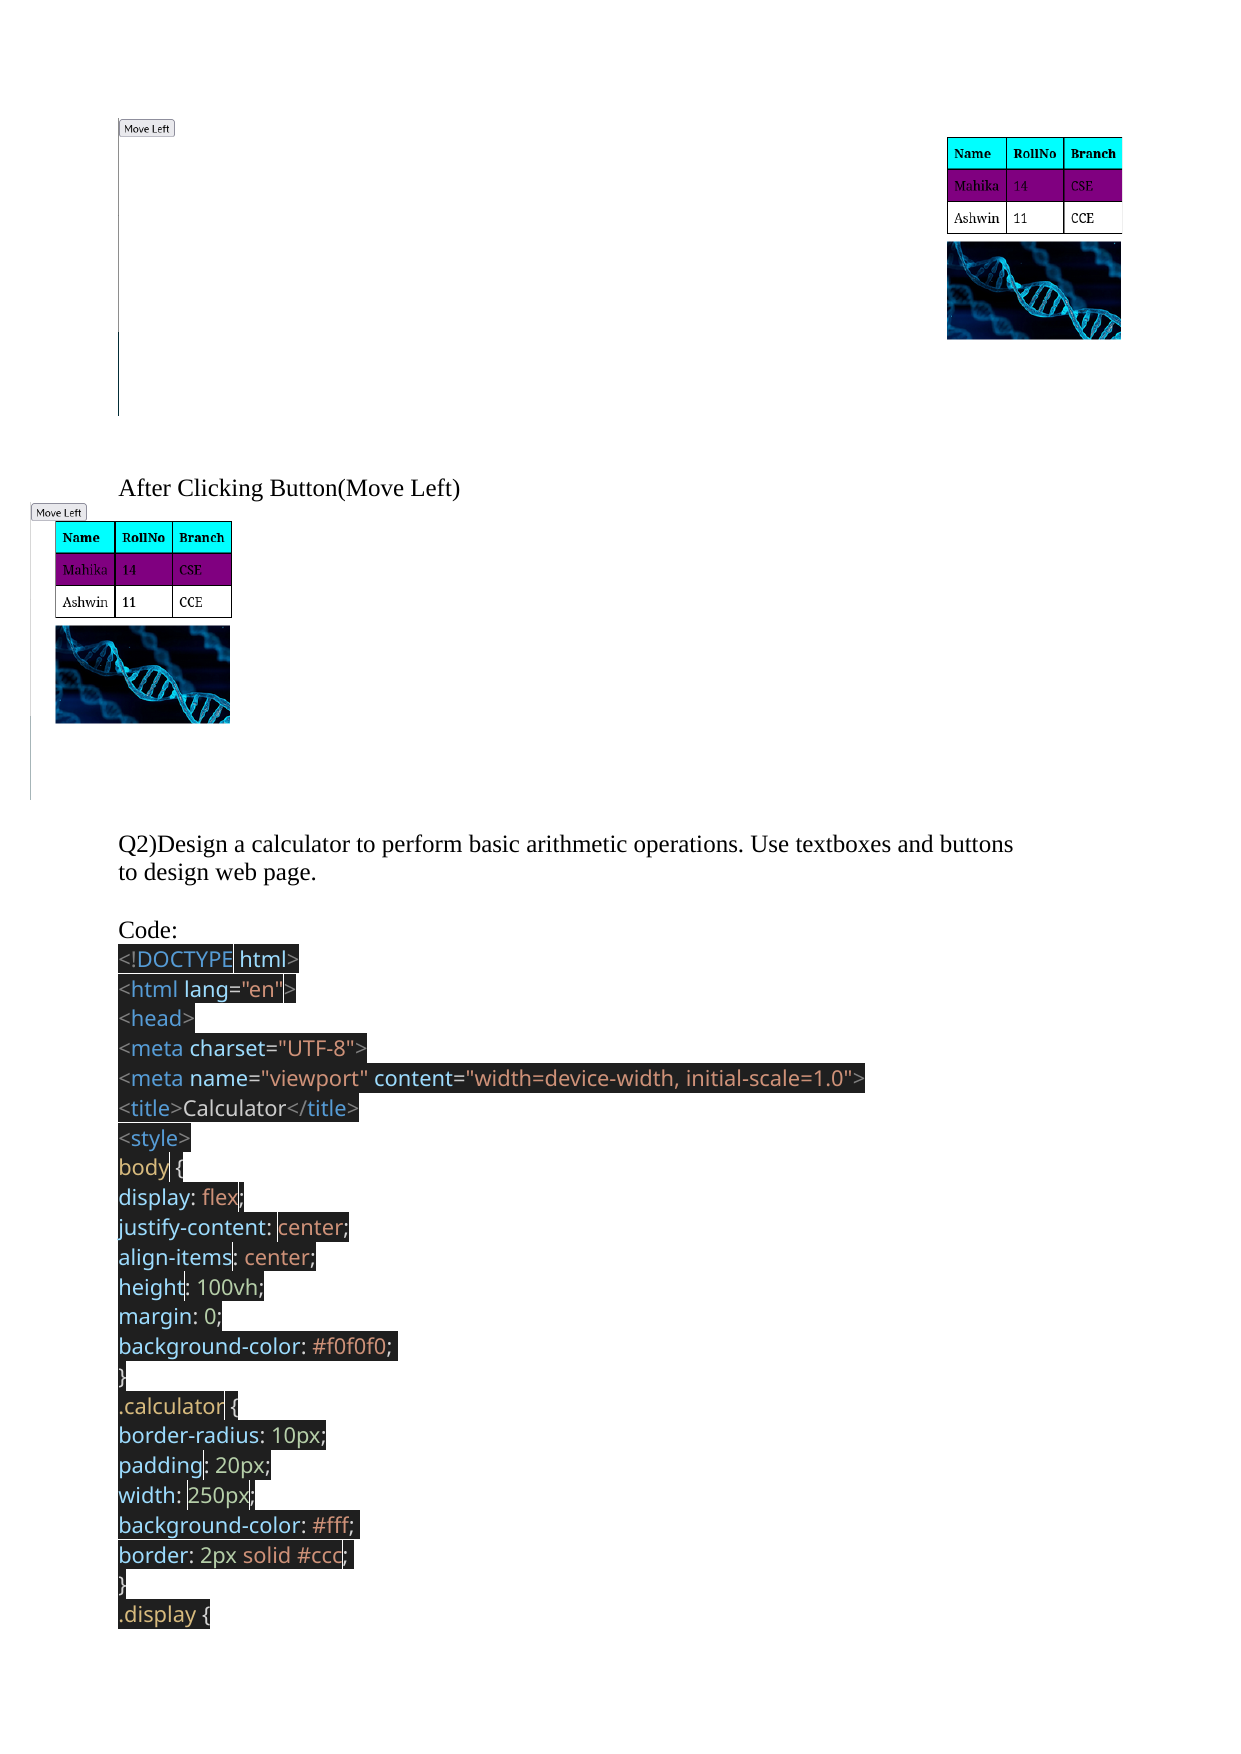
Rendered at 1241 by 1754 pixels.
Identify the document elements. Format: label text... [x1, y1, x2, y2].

text } [118, 1361, 1122, 1391]
text height: 100vh; [118, 1271, 1122, 1301]
picture [118, 118, 1123, 416]
text <head> [118, 1003, 1122, 1033]
text <meta name="viewport" content="width=device-width, initial-scale=1.0"> [118, 1063, 1122, 1093]
text border-radius: 10px; [118, 1420, 1122, 1450]
text <!DOCTYPE html> [118, 944, 1122, 973]
text align-items: center; [118, 1242, 1122, 1271]
text After Clicking Button(Move Left) [118, 473, 1122, 502]
text padding: 20px; [118, 1450, 1122, 1480]
text background-color: #fff; [118, 1510, 1122, 1539]
text Q2)Design a calculator to perform basic arithmetic operations. Use textboxes and buttons [118, 829, 1122, 857]
text .display { [118, 1599, 1122, 1629]
text margin: 0; [118, 1301, 1122, 1331]
text to design web page. [118, 857, 1122, 886]
picture [30, 502, 1035, 800]
text <meta charset="UTF-8"> [118, 1033, 1122, 1063]
text justify-content: center; [118, 1212, 1122, 1242]
text display: flex; [118, 1182, 1122, 1212]
text <style> [118, 1122, 1122, 1152]
text Code: [118, 915, 1122, 944]
text border: 2px solid #ccc; [118, 1539, 1122, 1569]
text <title>Calculator</title> [118, 1093, 1122, 1122]
text <html lang="en"> [118, 973, 1122, 1003]
text background-color: #f0f0f0; [118, 1331, 1122, 1361]
text .calculator { [118, 1391, 1122, 1420]
text } [118, 1569, 1122, 1599]
text body { [118, 1152, 1122, 1182]
text width: 250px; [118, 1480, 1122, 1510]
